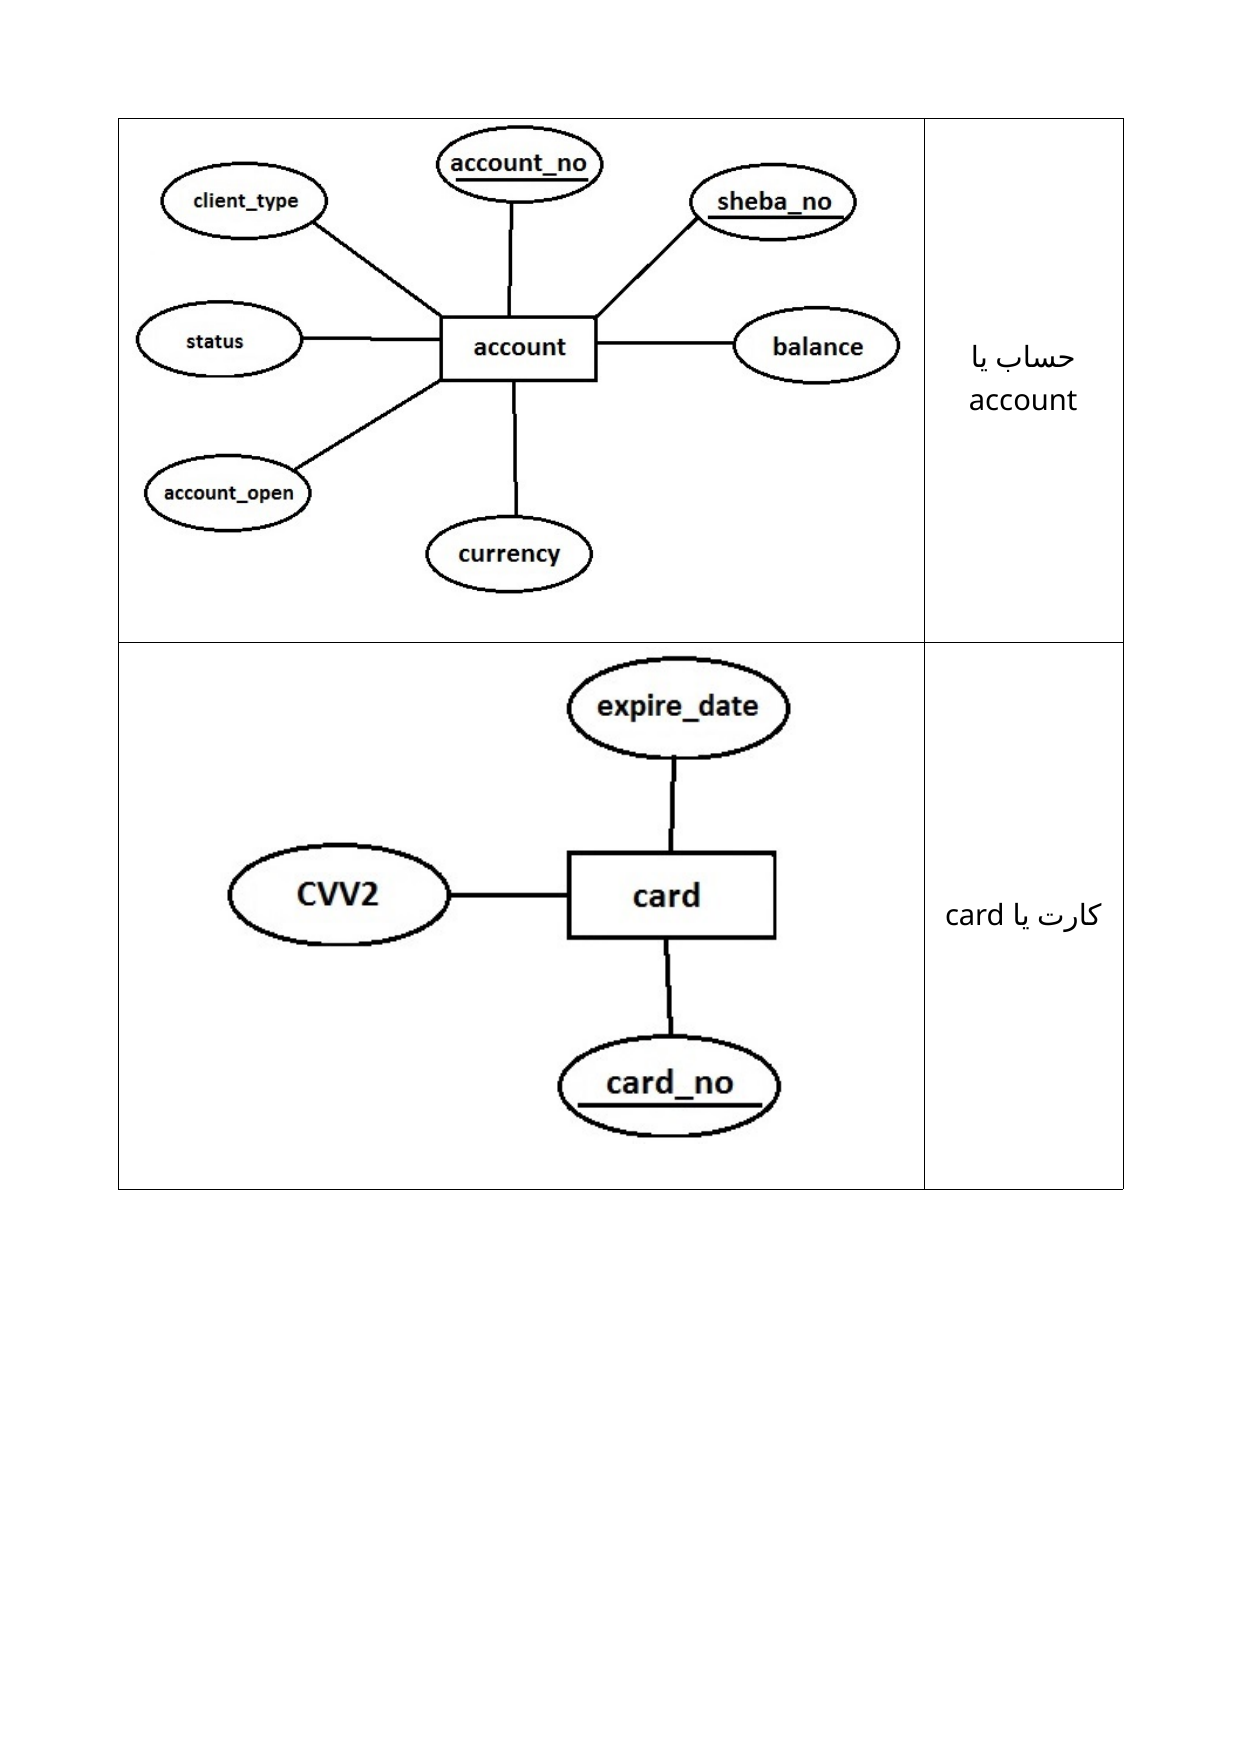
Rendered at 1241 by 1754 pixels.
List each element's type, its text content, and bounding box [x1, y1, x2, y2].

picture [123, 123, 919, 597]
table_cell [119, 643, 924, 1188]
picture [220, 647, 822, 1144]
table_cell کارت یا card [925, 643, 1123, 1188]
table_cell حساب یا account [925, 119, 1123, 642]
table_cell [119, 119, 924, 642]
